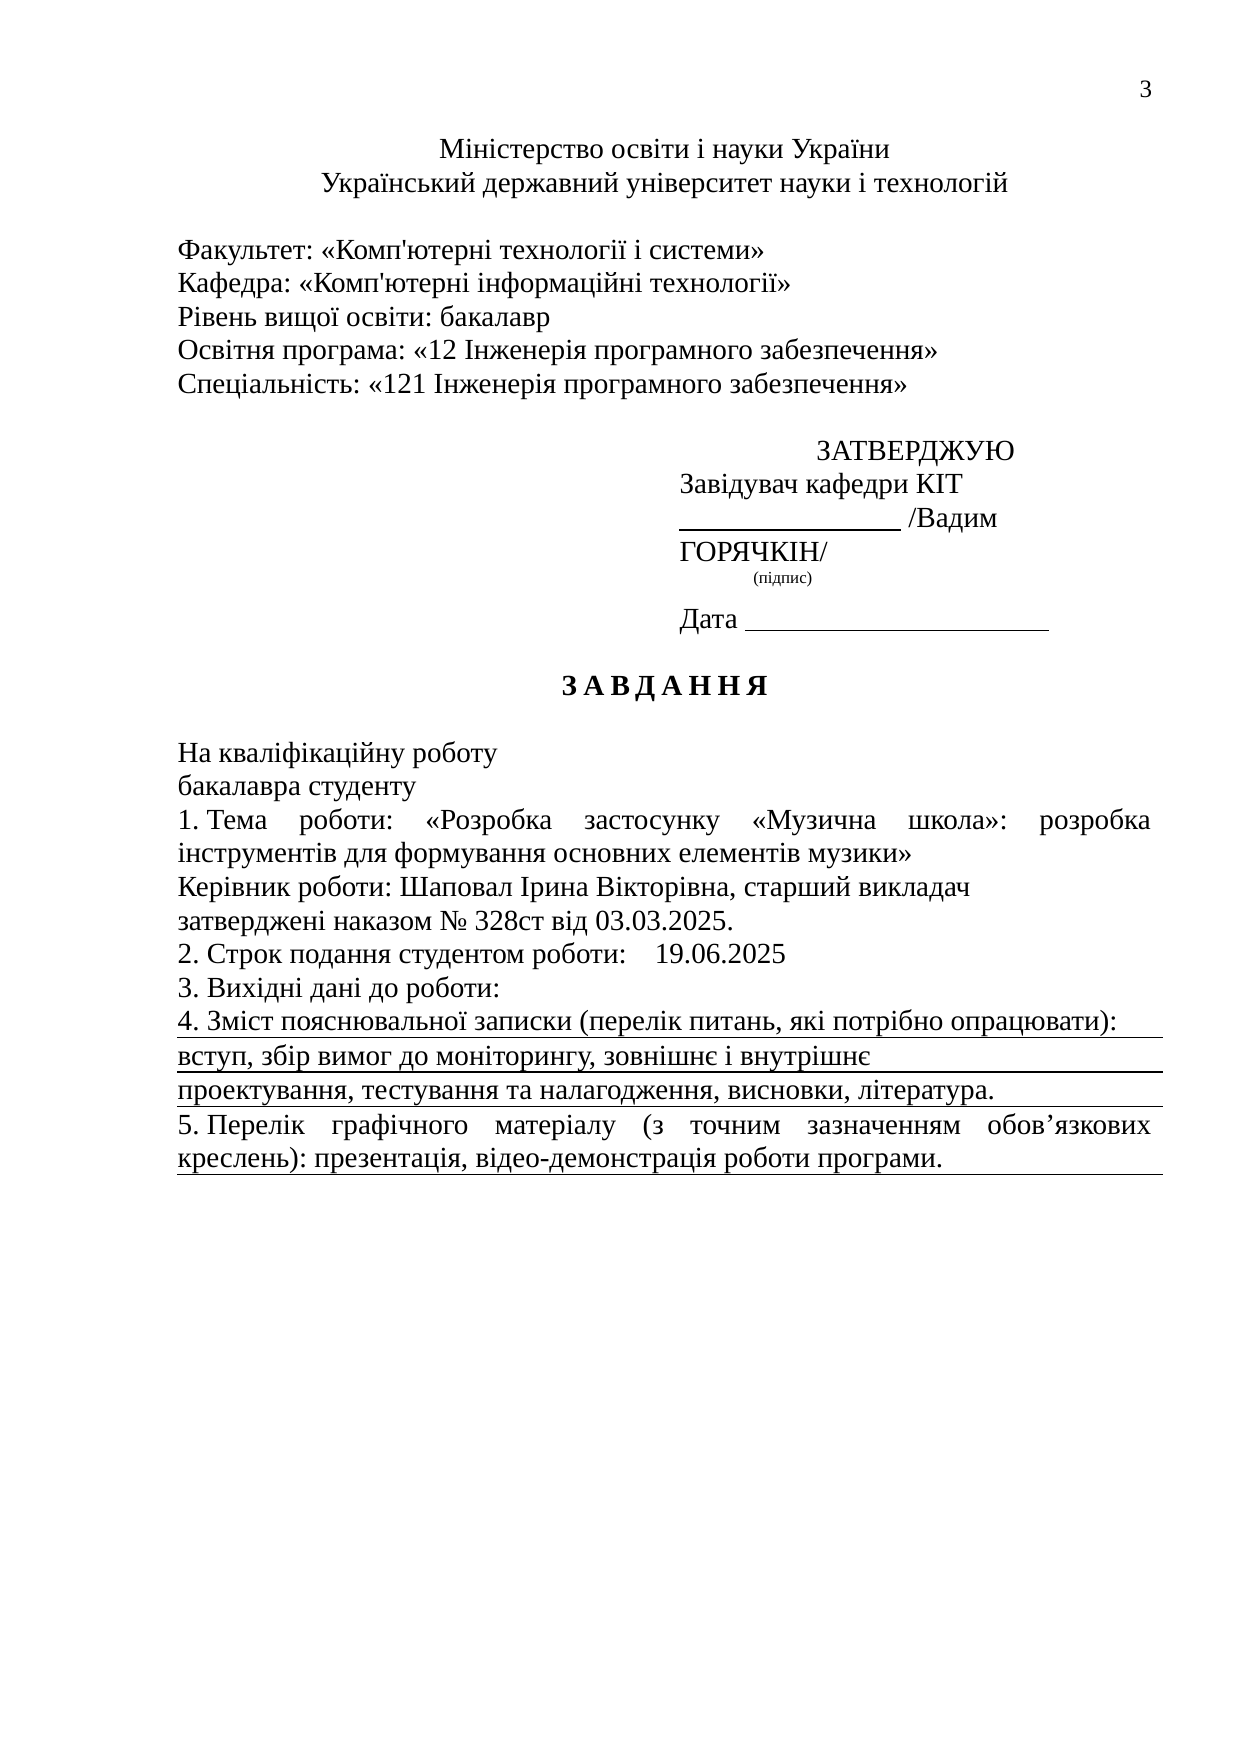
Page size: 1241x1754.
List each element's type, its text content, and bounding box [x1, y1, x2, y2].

text ЗАТВЕРДЖУЮ [679, 433, 1152, 467]
table_header 2. Строк подання студентом роботи: [177, 936, 654, 970]
text Український державний університет науки і технологій [177, 165, 1152, 198]
text Факультет: «Комп'ютерні технології і системи» [177, 232, 1152, 265]
table_cell [549, 970, 654, 1003]
table_cell 3. Вихідні дані до роботи: [177, 970, 549, 1003]
text ЗАВДАННЯ [177, 668, 1152, 701]
text Дата [679, 601, 1152, 634]
table_header 19.06.2025 [654, 936, 1163, 970]
table_cell проектування, тестування та налагодження, висновки, література. [177, 1073, 1163, 1106]
table_cell 5. Перелік графічного матеріалу (з точним зазначенням обов’язкових креслень): презентація, відео-демонстрація роботи програми. [177, 1107, 1163, 1174]
text Освітня програма: «12 Інженерія програмного забезпечення» [177, 332, 1152, 366]
text (підпис) [679, 567, 1152, 601]
table_cell вступ, збір вимог до моніторингу, зовнішнє і внутрішнє [177, 1038, 1163, 1071]
text На кваліфікаційну роботу [177, 735, 1152, 768]
text бакалавра студенту [177, 768, 1152, 802]
text Міністерство освіти і науки України [177, 131, 1152, 165]
text 1. Тема роботи: «Розробка застосунку «Музична школа»: розробка інструментів для формування основних елементів музики» [177, 802, 1152, 869]
text Спеціальність: «121 Інженерія програмного забезпечення» [177, 366, 1152, 399]
text Рівень вищої освіти: бакалавр [177, 299, 1152, 332]
text Кафедра: «Комп'ютерні інформаційні технології» [177, 265, 1152, 299]
text Керівник роботи: Шаповал Ірина Вікторівна, старший викладач [177, 869, 1152, 903]
table_cell 4. Зміст пояснювальної записки (перелік питань, які потрібно опрацювати): [177, 1003, 1163, 1037]
table_cell [654, 970, 1163, 1003]
text Завідувач кафедри КІТ [679, 467, 1152, 500]
text /Вадим ГОРЯЧКІН/ [679, 500, 1152, 567]
text затверджені наказом № 328ст від 03.03.2025. [177, 903, 1152, 936]
